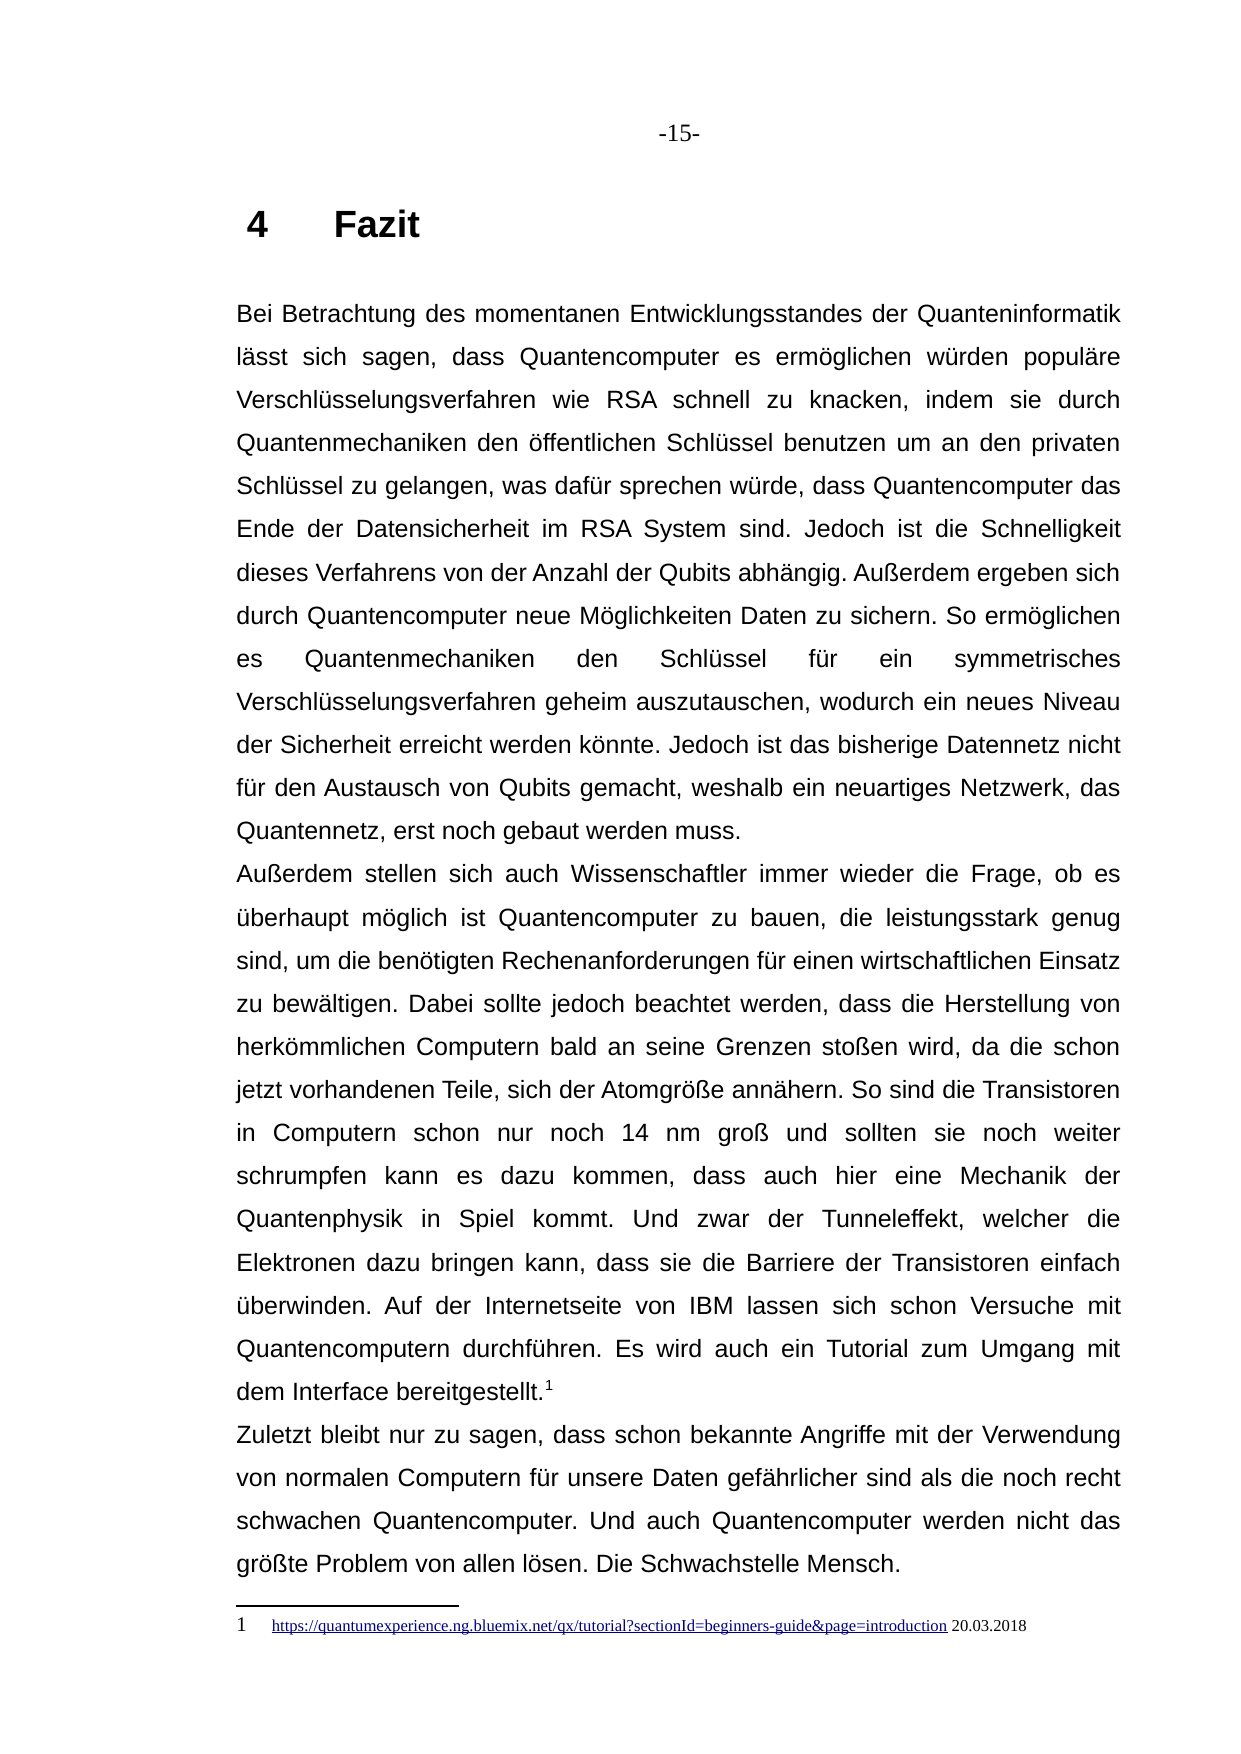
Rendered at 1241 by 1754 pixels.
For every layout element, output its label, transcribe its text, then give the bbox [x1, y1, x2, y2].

subtitle Fazit [236, 201, 1122, 245]
text Bei Betrachtung des momentanen Entwicklungsstandes der Quanteninformatik lässt sich sagen, dass Quantencomputer es ermöglichen würden populäre Verschlüsselungsverfahren wie RSA schnell zu knacken, indem sie durch Quantenmechaniken den öffentlichen Schlüssel benutzen um an den privaten Schlüssel zu gelangen, was dafür sprechen würde, dass Quantencomputer das Ende der Datensicherheit im RSA System sind. Jedoch ist die Schnelligkeit dieses Verfahrens von der Anzahl der Qubits abhängig. Außerdem ergeben sich durch Quantencomputer neue Möglichkeiten Daten zu sichern. So ermöglichen es Quantenmechaniken den Schlüssel für ein symmetrisches Verschlüsselungsverfahren geheim auszutauschen, wodurch ein neues Niveau der Sicherheit erreicht werden könnte. Jedoch ist das bisherige Datennetz nicht für den Austausch von Qubits gemacht, weshalb ein neuartiges Netzwerk, das Quantennetz, erst noch gebaut werden muss. [236, 299, 1122, 845]
text Zuletzt bleibt nur zu sagen, dass schon bekannte Angriffe mit der Verwendung von normalen Computern für unsere Daten gefährlicher sind als die noch recht schwachen Quantencomputer. Und auch Quantencomputer werden nicht das größte Problem von allen lösen. Die Schwachstelle Mensch. [236, 1420, 1122, 1578]
text https://quantumexperience.ng.bluemix.net/qx/tutorial?sectionId=beginners-guide&page=introduction 20.03.2018 [236, 1612, 1122, 1636]
text Außerdem stellen sich auch Wissenschaftler immer wieder die Frage, ob es überhaupt möglich ist Quantencomputer zu bauen, die leistungsstark genug sind, um die benötigten Rechenanforderungen für einen wirtschaftlichen Einsatz zu bewältigen. Dabei sollte jedoch beachtet werden, dass die Herstellung von herkömmlichen Computern bald an seine Grenzen stoßen wird, da die schon jetzt vorhandenen Teile, sich der Atomgröße annähern. So sind die Transistoren in Computern schon nur noch 14 nm groß und sollten sie noch weiter schrumpfen kann es dazu kommen, dass auch hier eine Mechanik der Quantenphysik in Spiel kommt. Und zwar der Tunneleffekt, welcher die Elektronen dazu bringen kann, dass sie die Barriere der Transistoren einfach überwinden. Auf der Internetseite von IBM lassen sich schon Versuche mit Quantencomputern durchführen. Es wird auch ein Tutorial zum Umgang mit dem Interface bereitgestellt. [236, 859, 1122, 1406]
